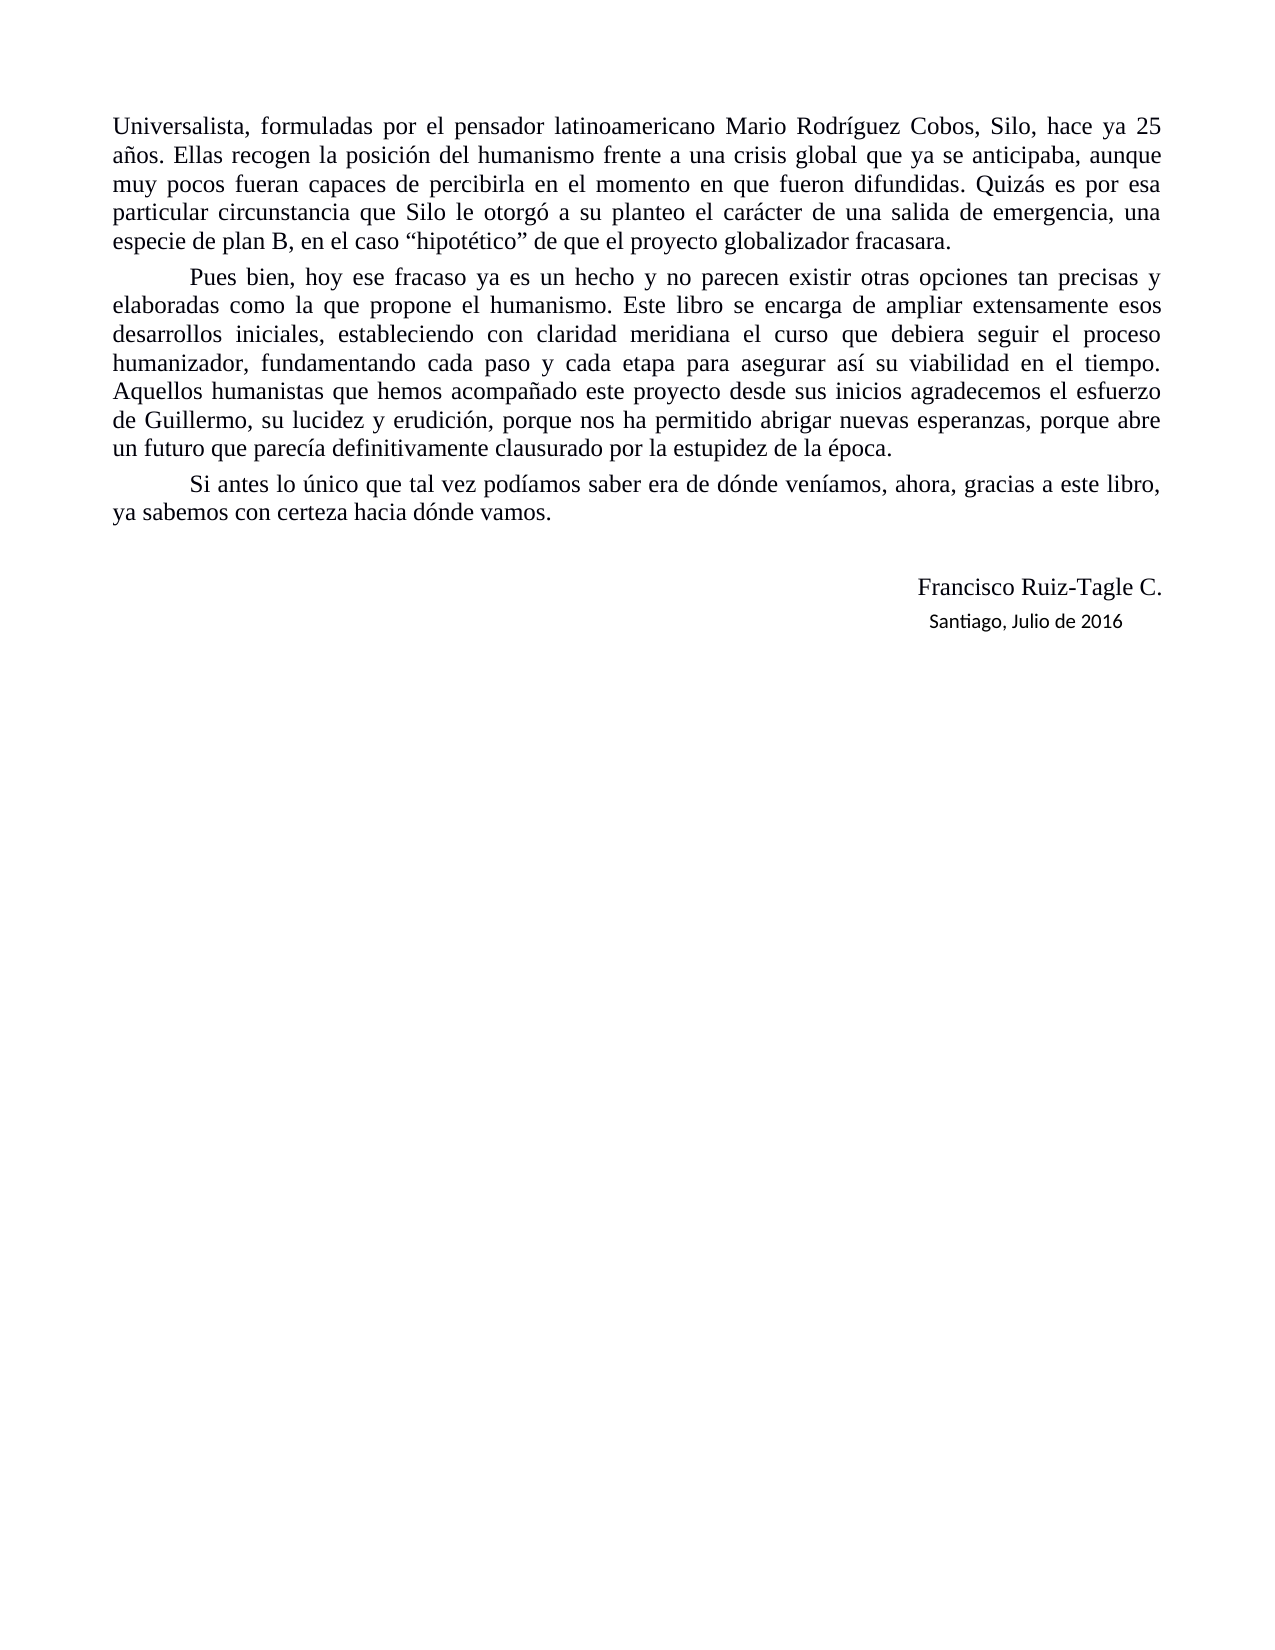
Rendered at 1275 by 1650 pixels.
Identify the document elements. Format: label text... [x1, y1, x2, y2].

text Pues bien, hoy ese fracaso ya es un hecho y no parecen existir otras opciones tan precisas y elaboradas como la que propone el humanismo. Este libro se encarga de ampliar extensamente esos desarrollos iniciales, estableciendo con claridad meridiana el curso que debiera seguir el proceso humanizador, fundamentando cada paso y cada etapa para asegurar así su viabilidad en el tiempo. Aquellos humanistas que hemos acompañado este proyecto desde sus inicios agradecemos el esfuerzo de Guillermo, su lucidez y erudición, porque nos ha permitido abrigar nuevas esperanzas, porque abre un futuro que parecía definitivamente clausurado por la estupidez de la época. [112, 262, 1162, 462]
text Si antes lo único que tal vez podíamos saber era de dónde veníamos, ahora, gracias a este libro, ya sabemos con certeza hacia dónde vamos. [112, 470, 1162, 526]
text Santiago, Julio de 2016 [929, 608, 1162, 634]
text Francisco Ruiz-Tagle C. [112, 572, 1162, 601]
text Universalista, formuladas por el pensador latinoamericano Mario Rodríguez Cobos, Silo, hace ya 25 años. Ellas recogen la posición del humanismo frente a una crisis global que ya se anticipaba, aunque muy pocos fueran capaces de percibirla en el momento en que fueron difundidas. Quizás es por esa particular circunstancia que Silo le otorgó a su planteo el carácter de una salida de emergencia, una especie de plan B, en el caso “hipotético” de que el proyecto globalizador fracasara. [112, 112, 1162, 254]
